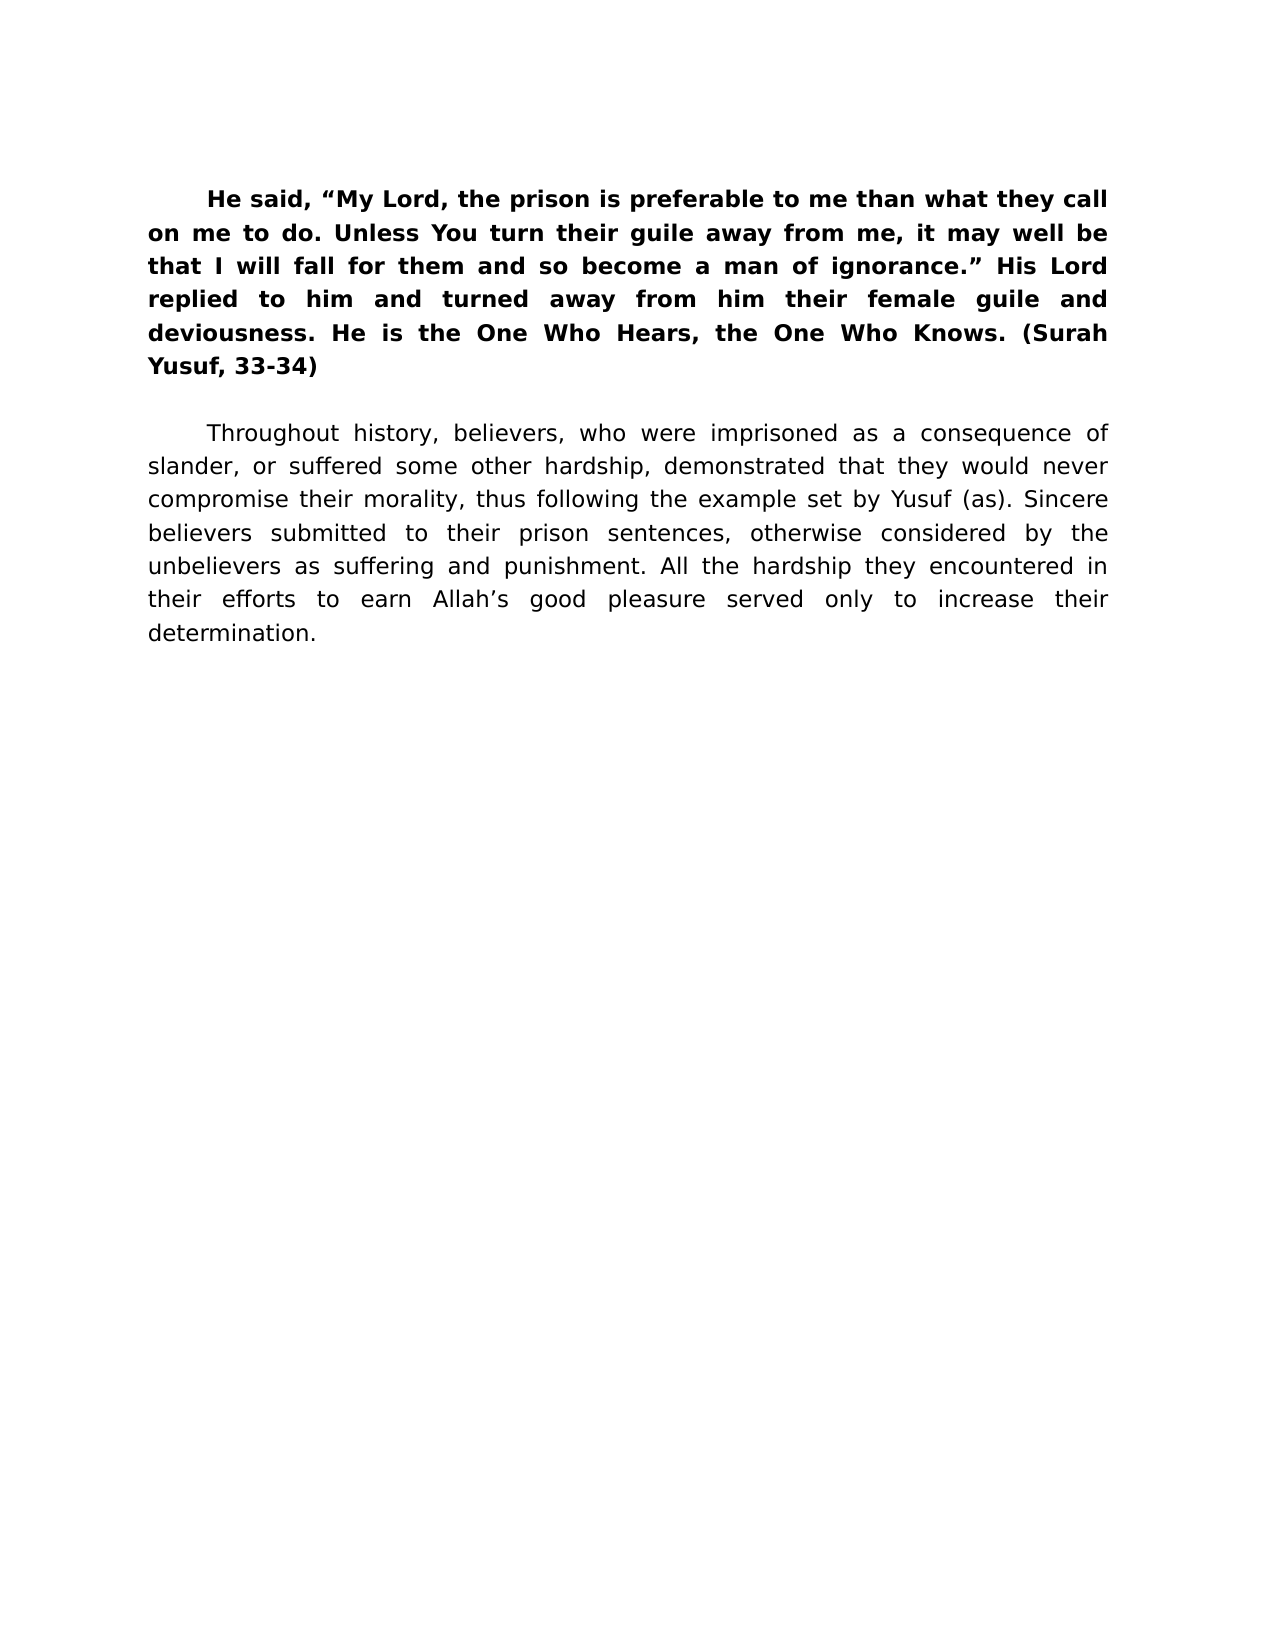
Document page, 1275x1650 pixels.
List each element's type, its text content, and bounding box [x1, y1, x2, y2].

text Throughout history, believers, who were imprisoned as a consequence of slander, or suffered some other hardship, demonstrated that they would never compromise their morality, thus following the example set by Yusuf (as). Sincere believers submitted to their prison sentences, otherwise considered by the unbelievers as suffering and punishment. All the hardship they encountered in their efforts to earn Allah’s good pleasure served only to increase their determination. [148, 414, 1110, 648]
text He said, “My Lord, the prison is preferable to me than what they call on me to do. Unless You turn their guile away from me, it may well be that I will fall for them and so become a man of ignorance.” His Lord replied to him and turned away from him their female guile and deviousness. He is the One Who Hears, the One Who Knows. (Surah Yusuf, 33-34) [148, 181, 1110, 381]
